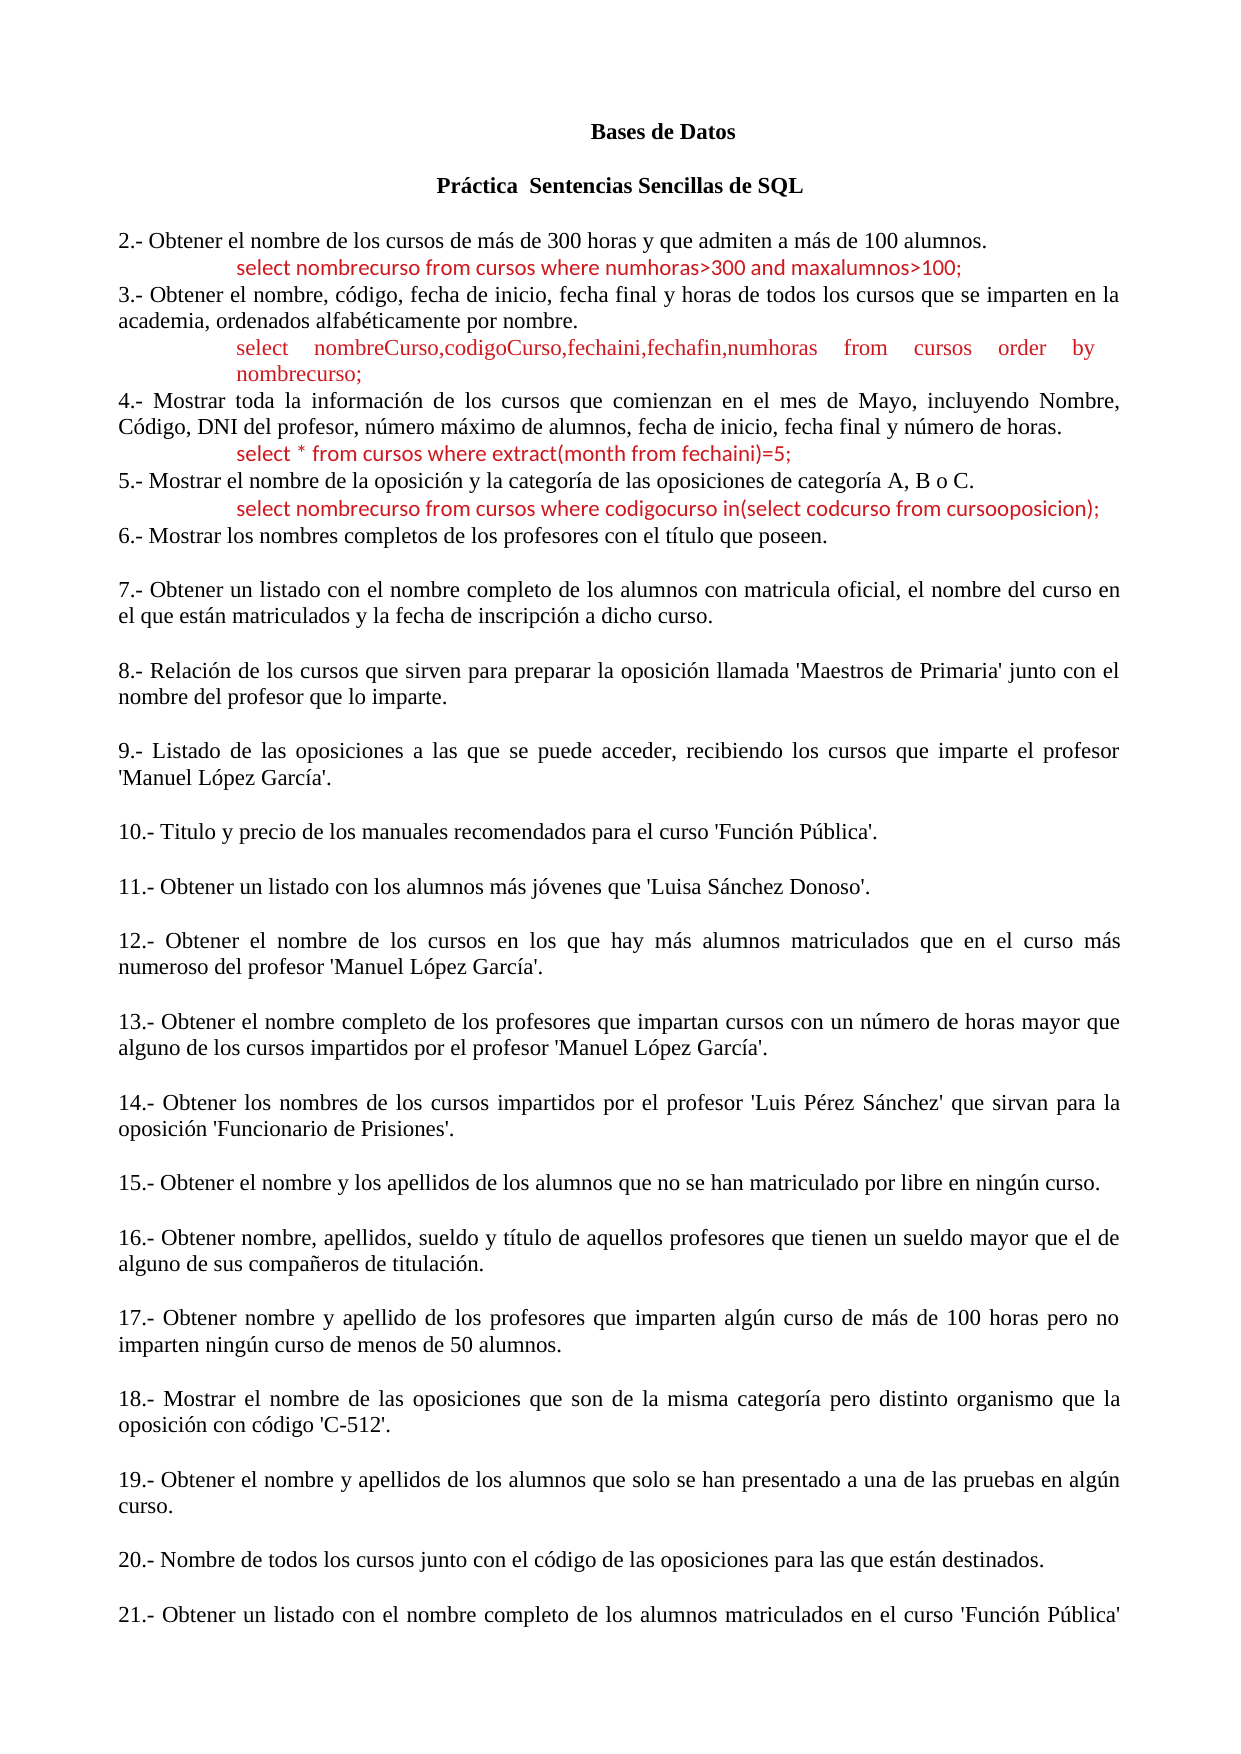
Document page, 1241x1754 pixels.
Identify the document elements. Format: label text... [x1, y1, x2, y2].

text 2.- Obtener el nombre de los cursos de más de 300 horas y que admiten a más de 100 alumnos. [118, 227, 1122, 253]
text 13.- Obtener el nombre completo de los profesores que impartan cursos con un número de horas mayor que alguno de los cursos impartidos por el profesor 'Manuel López García'. [118, 1008, 1122, 1061]
text 16.- Obtener nombre, apellidos, sueldo y título de aquellos profesores que tienen un sueldo mayor que el de alguno de sus compañeros de titulación. [118, 1224, 1122, 1276]
text 18.- Mostrar el nombre de las oposiciones que son de la misma categoría pero distinto organismo que la oposición con código 'C-512'. [118, 1385, 1122, 1438]
text 8.- Relación de los cursos que sirven para preparar la oposición llamada 'Maestros de Primaria' junto con el nombre del profesor que lo imparte. [118, 657, 1122, 709]
text 12.- Obtener el nombre de los cursos en los que hay más alumnos matriculados que en el curso más numeroso del profesor 'Manuel López García'. [118, 927, 1122, 980]
text 3.- Obtener el nombre, código, fecha de inicio, fecha final y horas de todos los cursos que se imparten en la academia, ordenados alfabéticamente por nombre. [118, 281, 1122, 334]
text select nombreCurso,codigoCurso,fechaini,fechafin,numhoras from cursos order by nombrecurso; [118, 334, 1122, 387]
text select * from cursos where extract(month from fechaini)=5; [118, 439, 1122, 467]
text 15.- Obtener el nombre y los apellidos de los alumnos que no se han matriculado por libre en ningún curso. [118, 1169, 1122, 1196]
text 17.- Obtener nombre y apellido de los profesores que imparten algún curso de más de 100 horas pero no imparten ningún curso de menos de 50 alumnos. [118, 1304, 1122, 1357]
text 19.- Obtener el nombre y apellidos de los alumnos que solo se han presentado a una de las pruebas en algún curso. [118, 1466, 1122, 1518]
text 6.- Mostrar los nombres completos de los profesores con el título que poseen. [118, 522, 1122, 548]
text 14.- Obtener los nombres de los cursos impartidos por el profesor 'Luis Pérez Sánchez' que sirvan para la oposición 'Funcionario de Prisiones'. [118, 1088, 1122, 1141]
text select nombrecurso from cursos where codigocurso in(select codcurso from cursooposicion); [118, 494, 1122, 522]
text 5.- Mostrar el nombre de la oposición y la categoría de las oposiciones de categoría A, B o C. [118, 467, 1122, 494]
text 9.- Listado de las oposiciones a las que se puede acceder, recibiendo los cursos que imparte el profesor 'Manuel López García'. [118, 738, 1122, 790]
text Práctica Sentencias Sencillas de SQL [118, 172, 1122, 199]
text 11.- Obtener un listado con los alumnos más jóvenes que 'Luisa Sánchez Donoso'. [118, 873, 1122, 899]
text 4.- Mostrar toda la información de los cursos que comienzan en el mes de Mayo, incluyendo Nombre, Código, DNI del profesor, número máximo de alumnos, fecha de inicio, fecha final y número de horas. [118, 387, 1122, 439]
text Bases de Datos [118, 118, 1122, 144]
text 20.- Nombre de todos los cursos junto con el código de las oposiciones para las que están destinados. [118, 1547, 1122, 1573]
text 7.- Obtener un listado con el nombre completo de los alumnos con matricula oficial, el nombre del curso en el que están matriculados y la fecha de inscripción a dicho curso. [118, 576, 1122, 629]
text 21.- Obtener un listado con el nombre completo de los alumnos matriculados en el curso 'Función Pública' [118, 1601, 1122, 1627]
text select nombrecurso from cursos where numhoras>300 and maxalumnos>100; [118, 253, 1122, 281]
text 10.- Titulo y precio de los manuales recomendados para el curso 'Función Pública'. [118, 818, 1122, 845]
